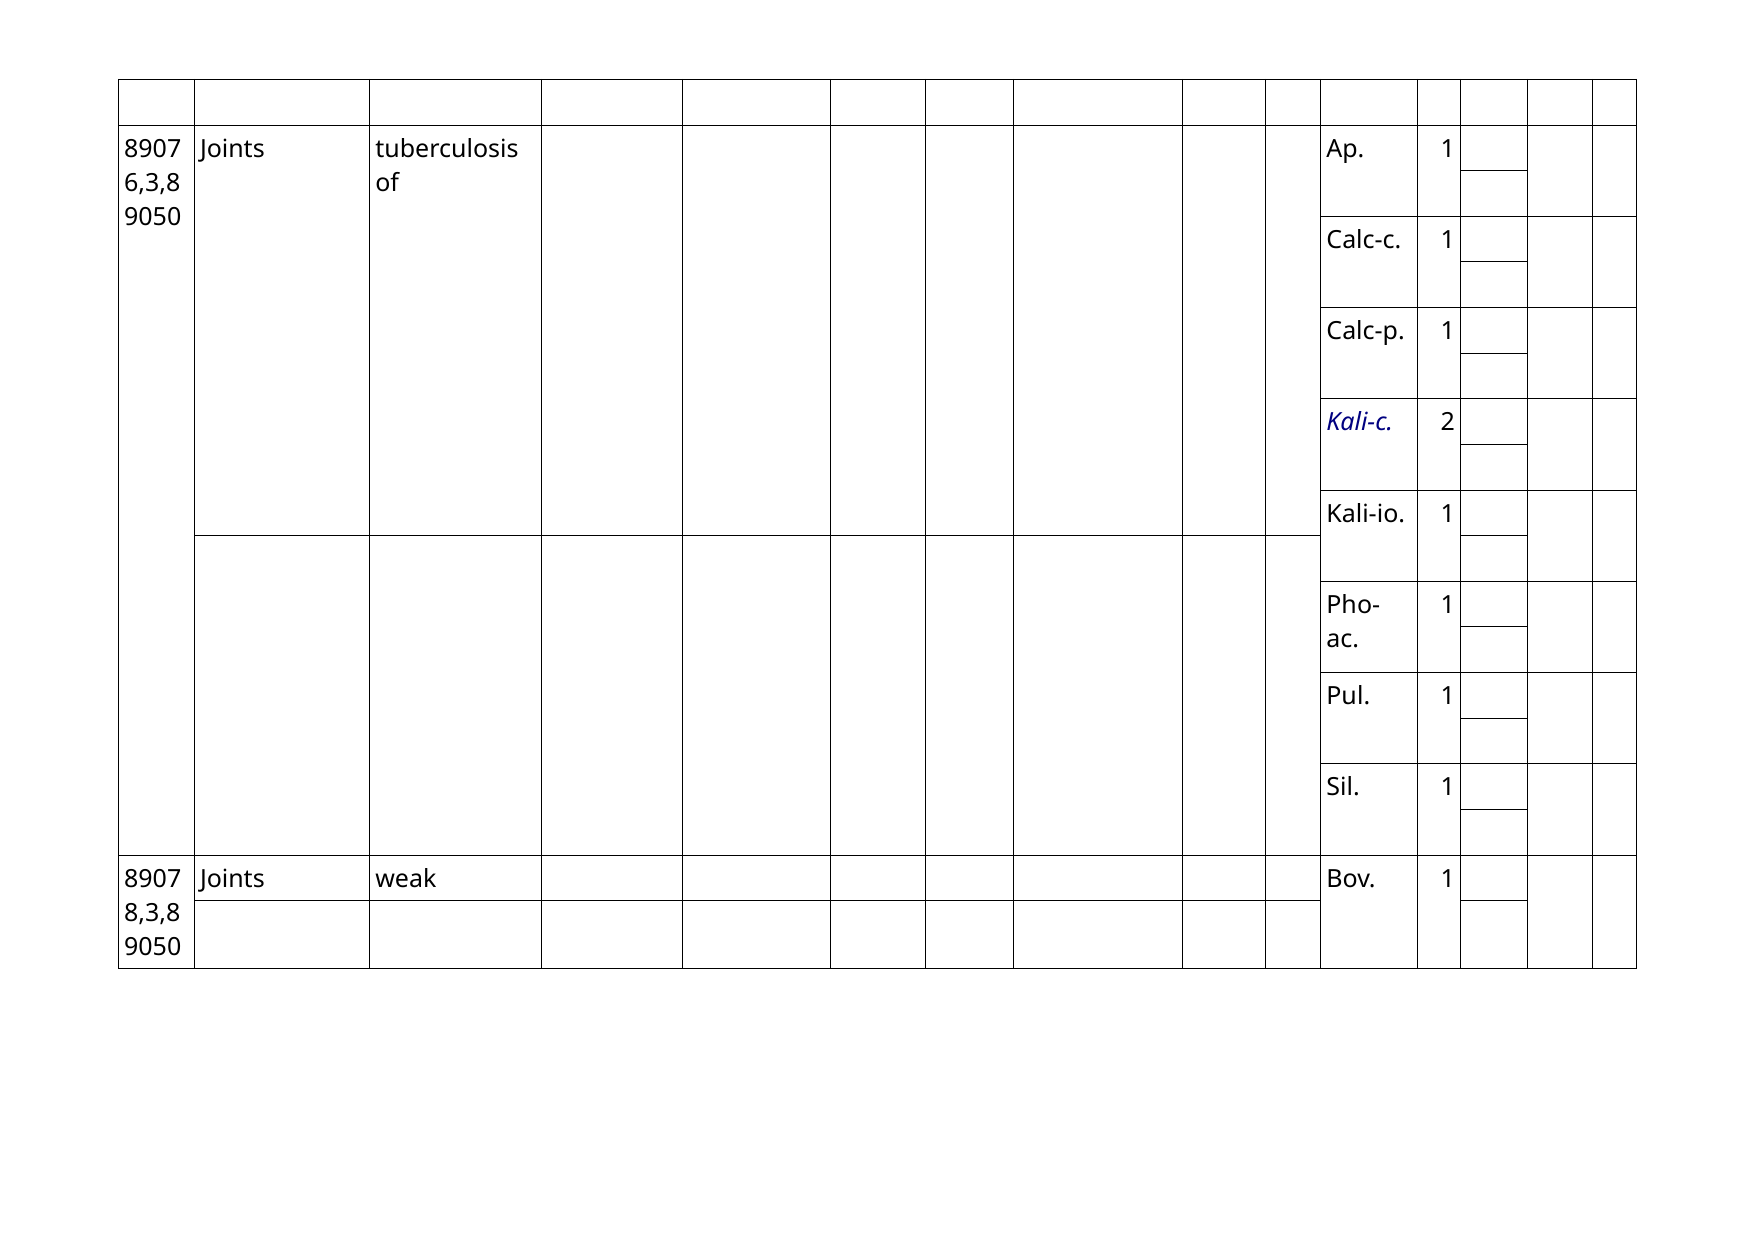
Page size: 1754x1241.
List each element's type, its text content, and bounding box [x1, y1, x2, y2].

table_cell [1528, 491, 1592, 581]
table_cell [1461, 764, 1527, 809]
table_cell [683, 856, 830, 900]
table_cell [542, 536, 682, 854]
table_cell [831, 856, 925, 900]
table_cell [1593, 582, 1636, 672]
table_cell 89076,3,89050 [119, 126, 194, 854]
table_cell [683, 126, 830, 535]
table_cell [1014, 536, 1182, 854]
table_cell [926, 80, 1013, 124]
table_cell [1461, 171, 1527, 216]
table_cell tuberculosis of [370, 126, 541, 535]
table_cell [1593, 217, 1636, 307]
table_cell Ap. [1321, 126, 1417, 216]
table_cell [1593, 764, 1636, 854]
table_cell [1183, 856, 1265, 900]
table_cell [119, 80, 194, 124]
table_cell weak [370, 856, 541, 900]
table_cell Joints [195, 856, 369, 900]
table_cell [1593, 80, 1636, 124]
table_cell [542, 856, 682, 900]
table_cell [1183, 536, 1265, 854]
table_cell [1461, 582, 1527, 626]
table_cell [1593, 399, 1636, 489]
table_cell [542, 901, 682, 968]
table_cell Kali-io. [1321, 491, 1417, 581]
table_cell [926, 901, 1013, 968]
table_cell [683, 536, 830, 854]
table_cell Kali-c. [1321, 399, 1417, 489]
table_cell Bov. [1321, 856, 1417, 968]
table_cell [542, 126, 682, 535]
table_cell 1 [1418, 856, 1460, 968]
table_cell Calc-p. [1321, 308, 1417, 398]
table_cell [683, 901, 830, 968]
table_cell [1593, 491, 1636, 581]
table_cell 1 [1418, 126, 1460, 216]
table_cell 2 [1418, 399, 1460, 489]
table_cell [1528, 764, 1592, 854]
table_cell [1321, 80, 1417, 124]
table_cell [195, 901, 369, 968]
table_cell [1593, 308, 1636, 398]
table_cell [831, 80, 925, 124]
table_cell [1461, 262, 1527, 307]
table_cell [1528, 856, 1592, 968]
table_cell [1528, 673, 1592, 763]
table_cell [542, 80, 682, 124]
table_cell [1461, 445, 1527, 489]
table_cell 1 [1418, 308, 1460, 398]
table_cell [1461, 126, 1527, 170]
table_cell [1528, 399, 1592, 489]
table_cell [926, 126, 1013, 535]
table_cell 1 [1418, 582, 1460, 672]
table_cell [1461, 810, 1527, 854]
table_cell [1183, 901, 1265, 968]
table_cell [1266, 856, 1320, 900]
table_cell [1183, 80, 1265, 124]
table_cell [1528, 126, 1592, 216]
table_cell [1528, 582, 1592, 672]
table_cell [831, 536, 925, 854]
table_cell Joints [195, 126, 369, 535]
table_cell [1461, 308, 1527, 353]
table_cell [683, 80, 830, 124]
table_cell [195, 80, 369, 124]
table_cell Pul. [1321, 673, 1417, 763]
table_cell [926, 856, 1013, 900]
table_cell [1461, 901, 1527, 968]
table_cell [1461, 217, 1527, 261]
table_cell [1014, 80, 1182, 124]
table_cell [195, 536, 369, 854]
table_cell Sil. [1321, 764, 1417, 854]
table_cell [1183, 126, 1265, 535]
table_cell [370, 901, 541, 968]
table_cell Calc-c. [1321, 217, 1417, 307]
table_cell [370, 536, 541, 854]
table_cell [1593, 126, 1636, 216]
table_cell [1014, 856, 1182, 900]
table_cell [1461, 354, 1527, 398]
table_cell [831, 126, 925, 535]
table_cell [1461, 80, 1527, 124]
table_cell [1266, 536, 1320, 854]
table_cell 89078,3,89050 [119, 856, 194, 968]
table_cell [1461, 536, 1527, 581]
table_cell [1266, 901, 1320, 968]
table_cell Pho-ac. [1321, 582, 1417, 672]
table_cell [1418, 80, 1460, 124]
table_cell [1461, 491, 1527, 535]
table_cell [1266, 80, 1320, 124]
table_cell 1 [1418, 764, 1460, 854]
table_cell [1528, 80, 1592, 124]
table_cell [1014, 901, 1182, 968]
table_cell 1 [1418, 673, 1460, 763]
table_cell [370, 80, 541, 124]
table_cell [1528, 217, 1592, 307]
table_cell [1014, 126, 1182, 535]
table_cell [1461, 719, 1527, 763]
table_cell [1461, 673, 1527, 718]
table_cell 1 [1418, 491, 1460, 581]
table_cell [1461, 627, 1527, 672]
table_cell [926, 536, 1013, 854]
table_cell [831, 901, 925, 968]
table_cell [1593, 856, 1636, 968]
table_cell [1593, 673, 1636, 763]
table_cell [1461, 399, 1527, 444]
table_cell [1461, 856, 1527, 900]
table_cell [1266, 126, 1320, 535]
table_cell [1528, 308, 1592, 398]
table_cell 1 [1418, 217, 1460, 307]
